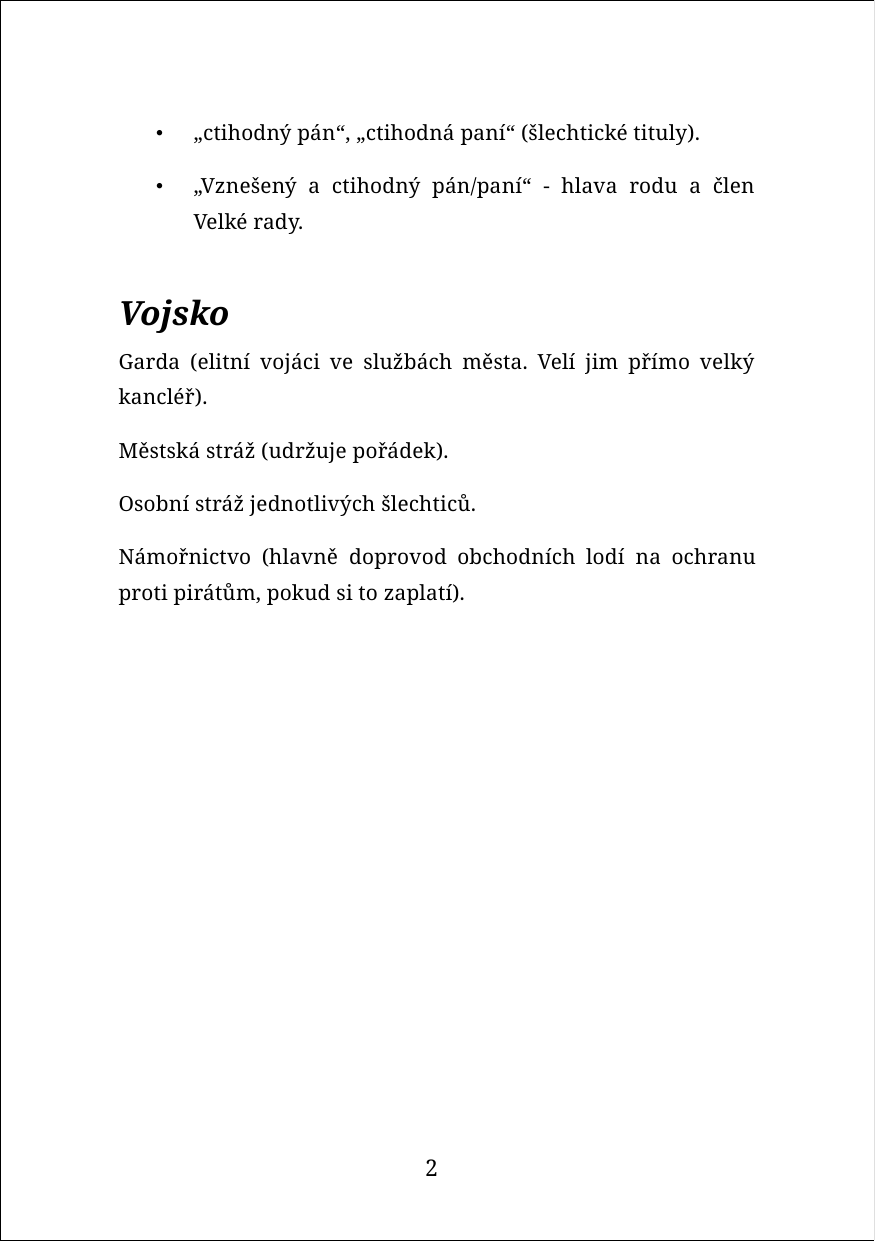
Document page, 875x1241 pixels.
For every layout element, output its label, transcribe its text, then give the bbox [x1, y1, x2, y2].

list „ctihodný pán“, „ctihodná paní“ (šlechtické tituly). [156, 118, 756, 147]
text Osobní stráž jednotlivých šlechticů. [118, 489, 756, 517]
subtitle Vojsko [118, 290, 756, 335]
text Garda (elitní vojáci ve službách města. Velí jim přímo velký kancléř). [118, 347, 756, 411]
list „Vznešený a ctihodný pán/paní“ - hlava rodu a člen Velké rady. [156, 171, 756, 235]
text Městská stráž (udržuje pořádek). [118, 436, 756, 464]
text Námořnictvo (hlavně doprovod obchodních lodí na ochranu proti pirátům, pokud si to zaplatí). [118, 542, 756, 606]
